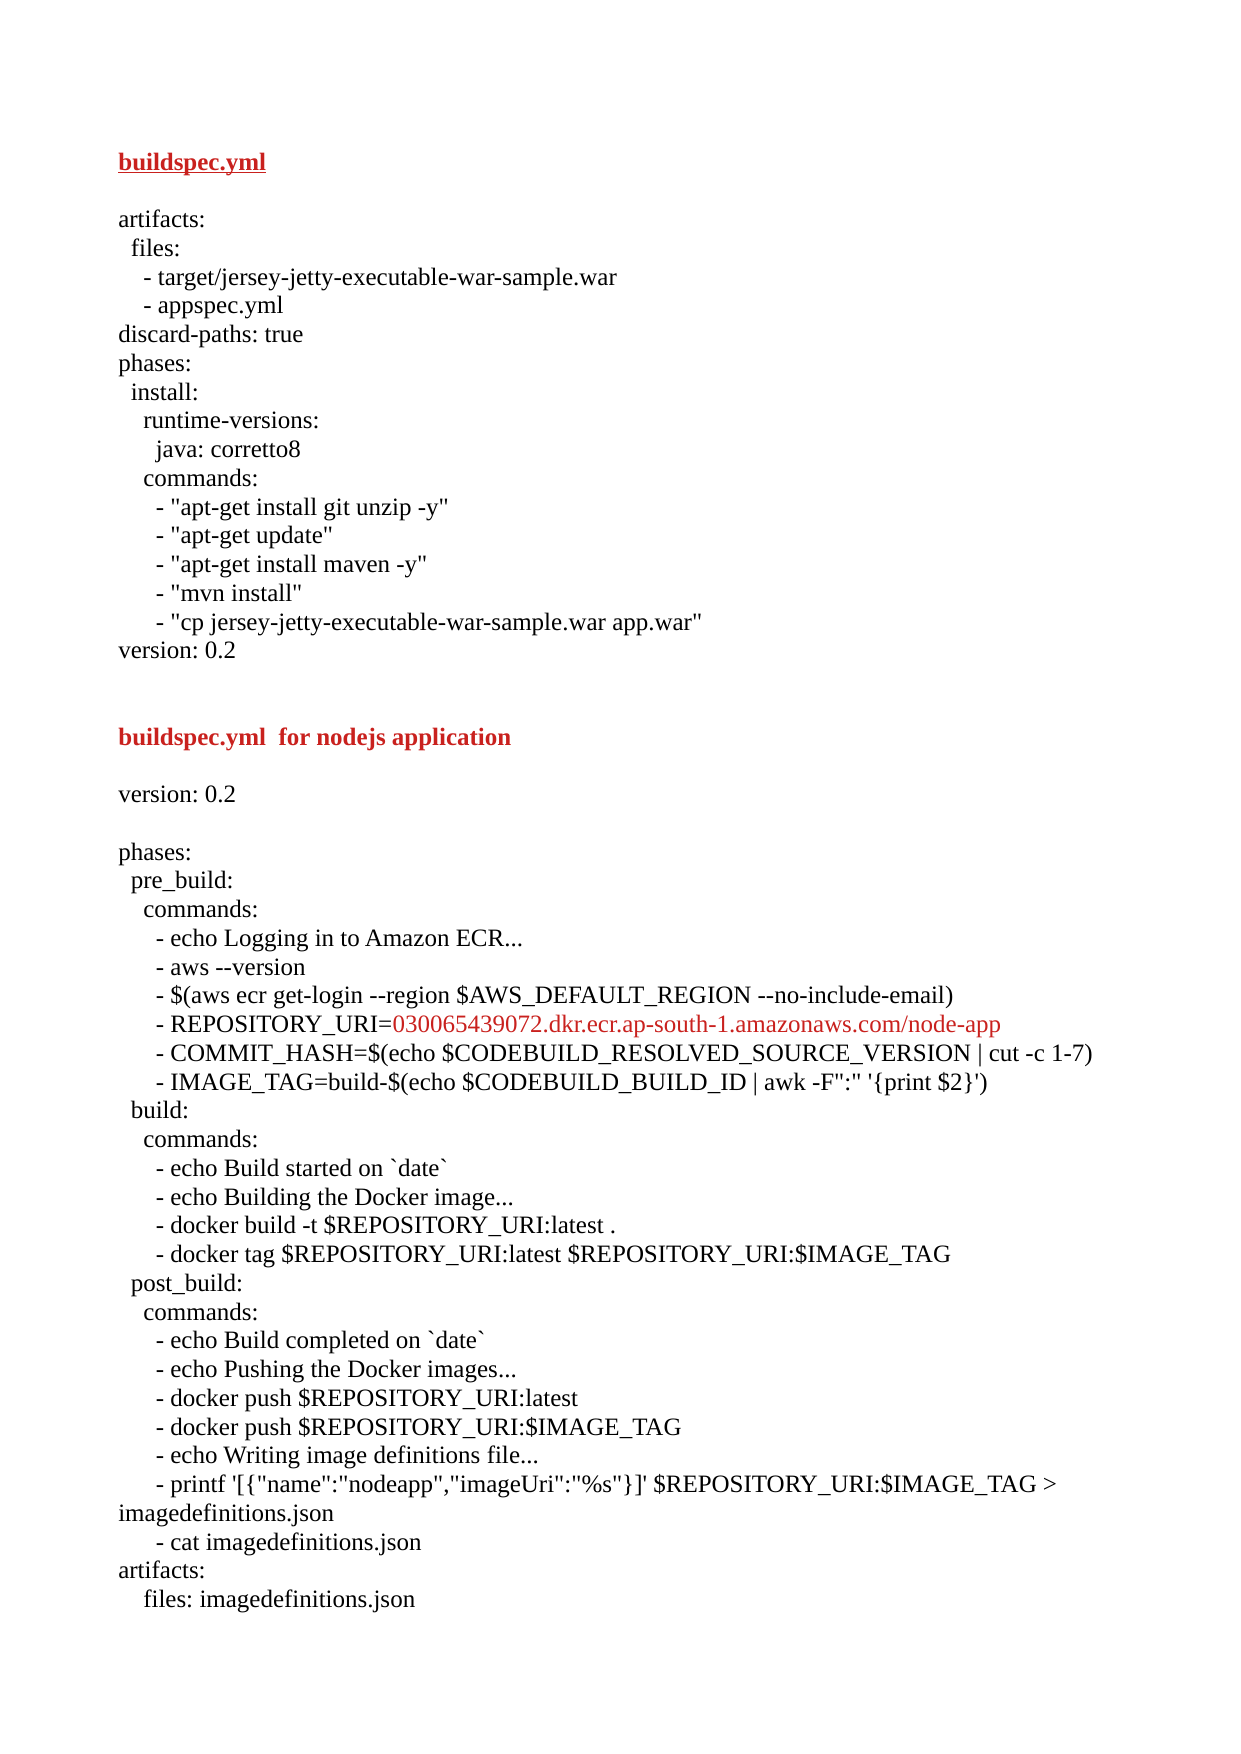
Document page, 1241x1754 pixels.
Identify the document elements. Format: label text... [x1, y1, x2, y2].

text - echo Build started on `date` [118, 1153, 1122, 1182]
text - REPOSITORY_URI=030065439072.dkr.ecr.ap-south-1.amazonaws.com/node-app [118, 1009, 1122, 1038]
text artifacts: [118, 1556, 1122, 1584]
text build: [118, 1096, 1122, 1124]
text discard-paths: true [118, 319, 1122, 348]
text - appspec.yml [118, 291, 1122, 319]
text - docker tag $REPOSITORY_URI:latest $REPOSITORY_URI:$IMAGE_TAG [118, 1239, 1122, 1268]
text - "apt-get install maven -y" [118, 549, 1122, 578]
text pre_build: [118, 866, 1122, 894]
text - docker push $REPOSITORY_URI:latest [118, 1383, 1122, 1412]
text commands: [118, 463, 1122, 492]
text - echo Pushing the Docker images... [118, 1354, 1122, 1383]
text files: [118, 233, 1122, 262]
text - echo Logging in to Amazon ECR... [118, 923, 1122, 952]
text - "mvn install" [118, 578, 1122, 607]
text - aws --version [118, 952, 1122, 981]
text buildspec.yml for nodejs application [118, 722, 1122, 751]
text - docker push $REPOSITORY_URI:$IMAGE_TAG [118, 1412, 1122, 1441]
text - "cp jersey-jetty-executable-war-sample.war app.war" [118, 607, 1122, 636]
text commands: [118, 894, 1122, 923]
text java: corretto8 [118, 434, 1122, 463]
text commands: [118, 1297, 1122, 1326]
text files: imagedefinitions.json [118, 1584, 1122, 1613]
text - $(aws ecr get-login --region $AWS_DEFAULT_REGION --no-include-email) [118, 981, 1122, 1009]
text - printf '[{"name":"nodeapp","imageUri":"%s"}]' $REPOSITORY_URI:$IMAGE_TAG > imagedefinitions.json [118, 1469, 1122, 1527]
text - "apt-get install git unzip -y" [118, 492, 1122, 521]
text - echo Writing image definitions file... [118, 1441, 1122, 1469]
text version: 0.2 [118, 636, 1122, 664]
text phases: [118, 348, 1122, 377]
text - target/jersey-jetty-executable-war-sample.war [118, 262, 1122, 291]
text buildspec.yml [118, 147, 1122, 176]
text - echo Building the Docker image... [118, 1182, 1122, 1211]
text - cat imagedefinitions.json [118, 1527, 1122, 1556]
text version: 0.2 [118, 779, 1122, 808]
text post_build: [118, 1268, 1122, 1297]
text phases: [118, 837, 1122, 866]
text - echo Build completed on `date` [118, 1326, 1122, 1354]
text artifacts: [118, 204, 1122, 233]
text commands: [118, 1124, 1122, 1153]
text - IMAGE_TAG=build-$(echo $CODEBUILD_BUILD_ID | awk -F":" '{print $2}') [118, 1067, 1122, 1096]
text - "apt-get update" [118, 521, 1122, 549]
text - docker build -t $REPOSITORY_URI:latest . [118, 1211, 1122, 1239]
text runtime-versions: [118, 406, 1122, 434]
text - COMMIT_HASH=$(echo $CODEBUILD_RESOLVED_SOURCE_VERSION | cut -c 1-7) [118, 1038, 1122, 1067]
text install: [118, 377, 1122, 406]
